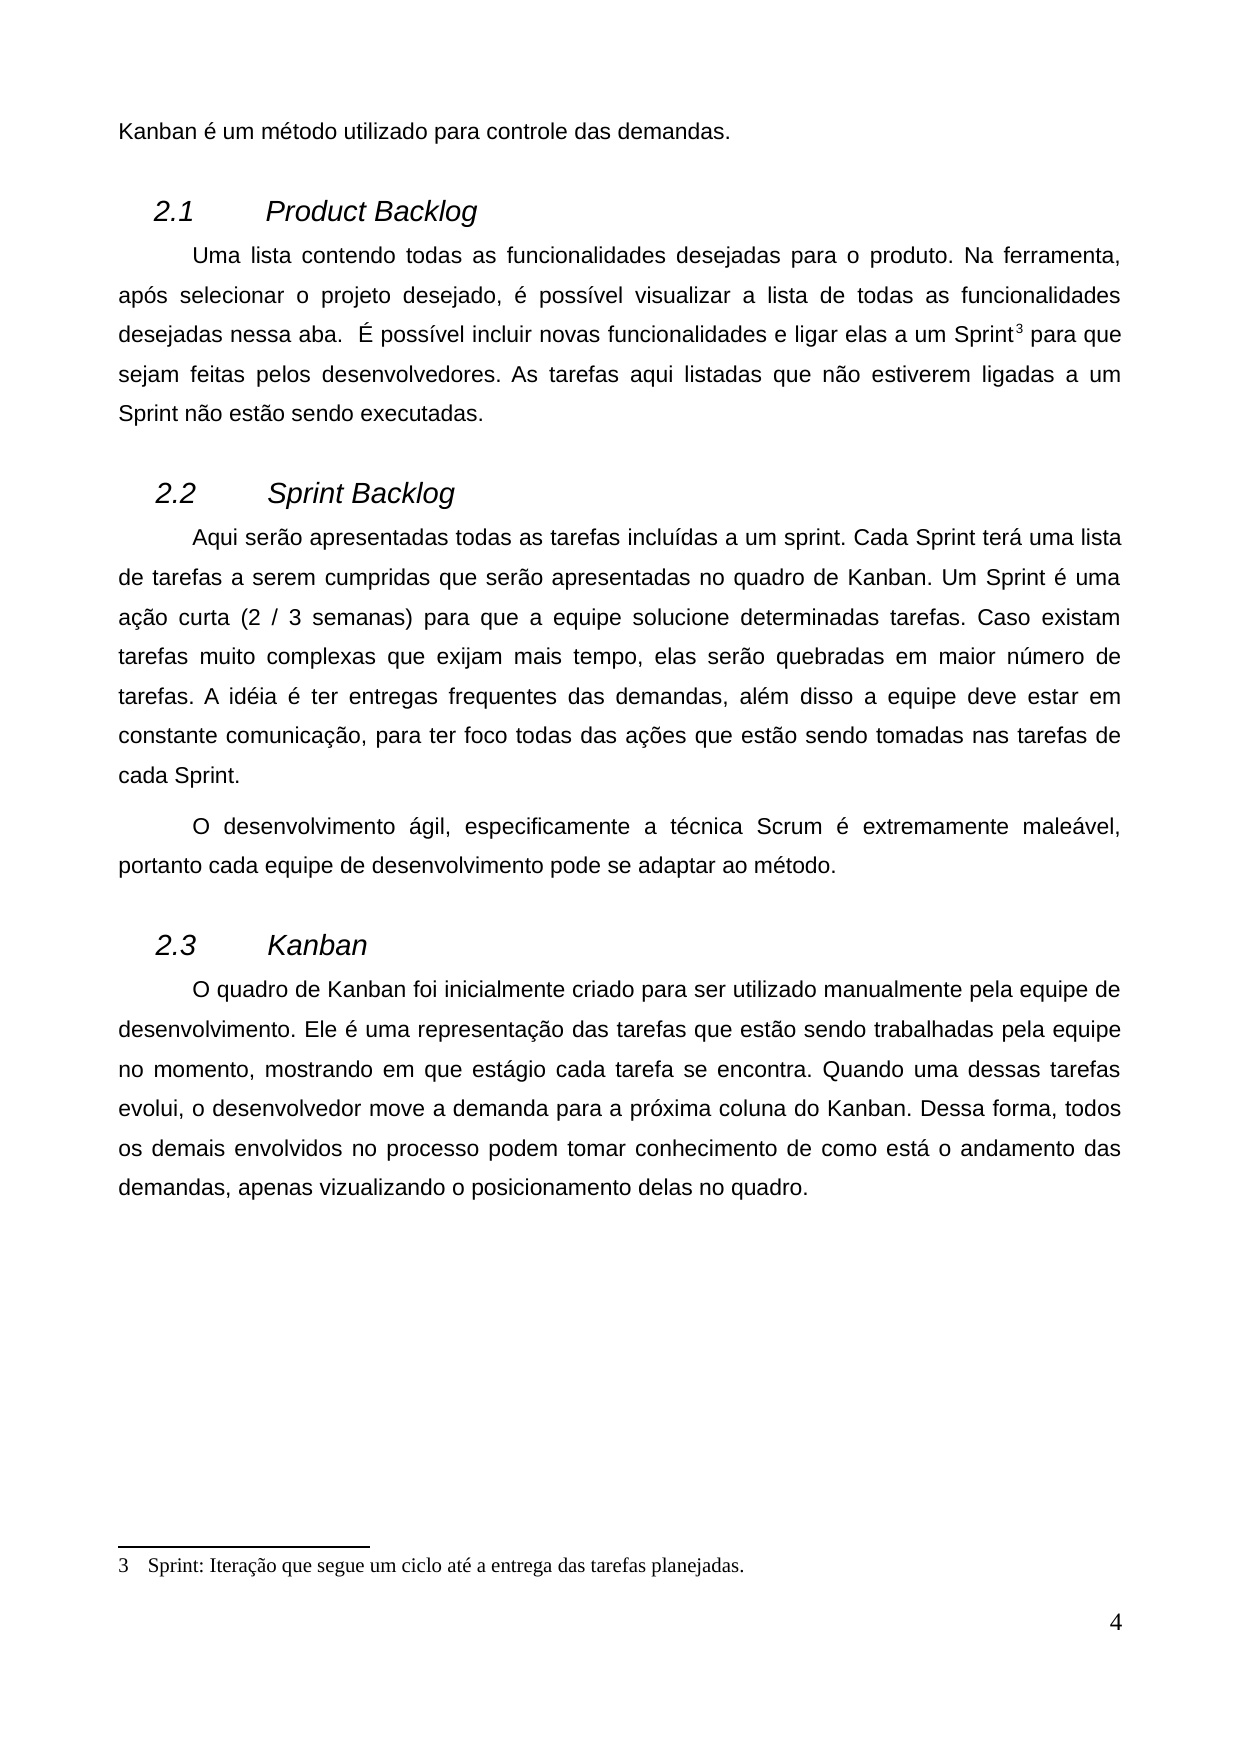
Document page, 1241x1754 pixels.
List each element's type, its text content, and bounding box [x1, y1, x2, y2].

text Uma lista contendo todas as funcionalidades desejadas para o produto. Na ferramenta, após selecionar o projeto desejado, é possível visualizar a lista de todas as funcionalidades desejadas nessa aba. É possível incluir novas funcionalidades e ligar elas a um Sprint para que sejam feitas pelos desenvolvedores. As tarefas aqui listadas que não estiverem ligadas a um Sprint não estão sendo executadas. [118, 240, 1122, 427]
text Kanban é um método utilizado para controle das demandas. [118, 118, 1122, 144]
text O quadro de Kanban foi inicialmente criado para ser utilizado manualmente pela equipe de desenvolvimento. Ele é uma representação das tarefas que estão sendo trabalhadas pela equipe no momento, mostrando em que estágio cada tarefa se encontra. Quando uma dessas tarefas evolui, o desenvolvedor move a demanda para a próxima coluna do Kanban. Dessa forma, todos os demais envolvidos no processo podem tomar conhecimento de como está o andamento das demandas, apenas vizualizando o posicionamento delas no quadro. [118, 974, 1122, 1201]
subtitle Product Backlog [154, 194, 1122, 228]
subtitle Kanban [155, 928, 1122, 962]
text Aqui serão apresentadas todas as tarefas incluídas a um sprint. Cada Sprint terá uma lista de tarefas a serem cumpridas que serão apresentadas no quadro de Kanban. Um Sprint é uma ação curta (2 / 3 semanas) para que a equipe solucione determinadas tarefas. Caso existam tarefas muito complexas que exijam mais tempo, elas serão quebradas em maior número de tarefas. A idéia é ter entregas frequentes das demandas, além disso a equipe deve estar em constante comunicação, para ter foco todas das ações que estão sendo tomadas nas tarefas de cada Sprint. [118, 522, 1122, 788]
subtitle Sprint Backlog [155, 476, 1122, 510]
text Sprint: Iteração que segue um ciclo até a entrega das tarefas planejadas. [118, 1553, 1122, 1577]
text O desenvolvimento ágil, especificamente a técnica Scrum é extremamente maleável, portanto cada equipe de desenvolvimento pode se adaptar ao método. [118, 813, 1122, 879]
